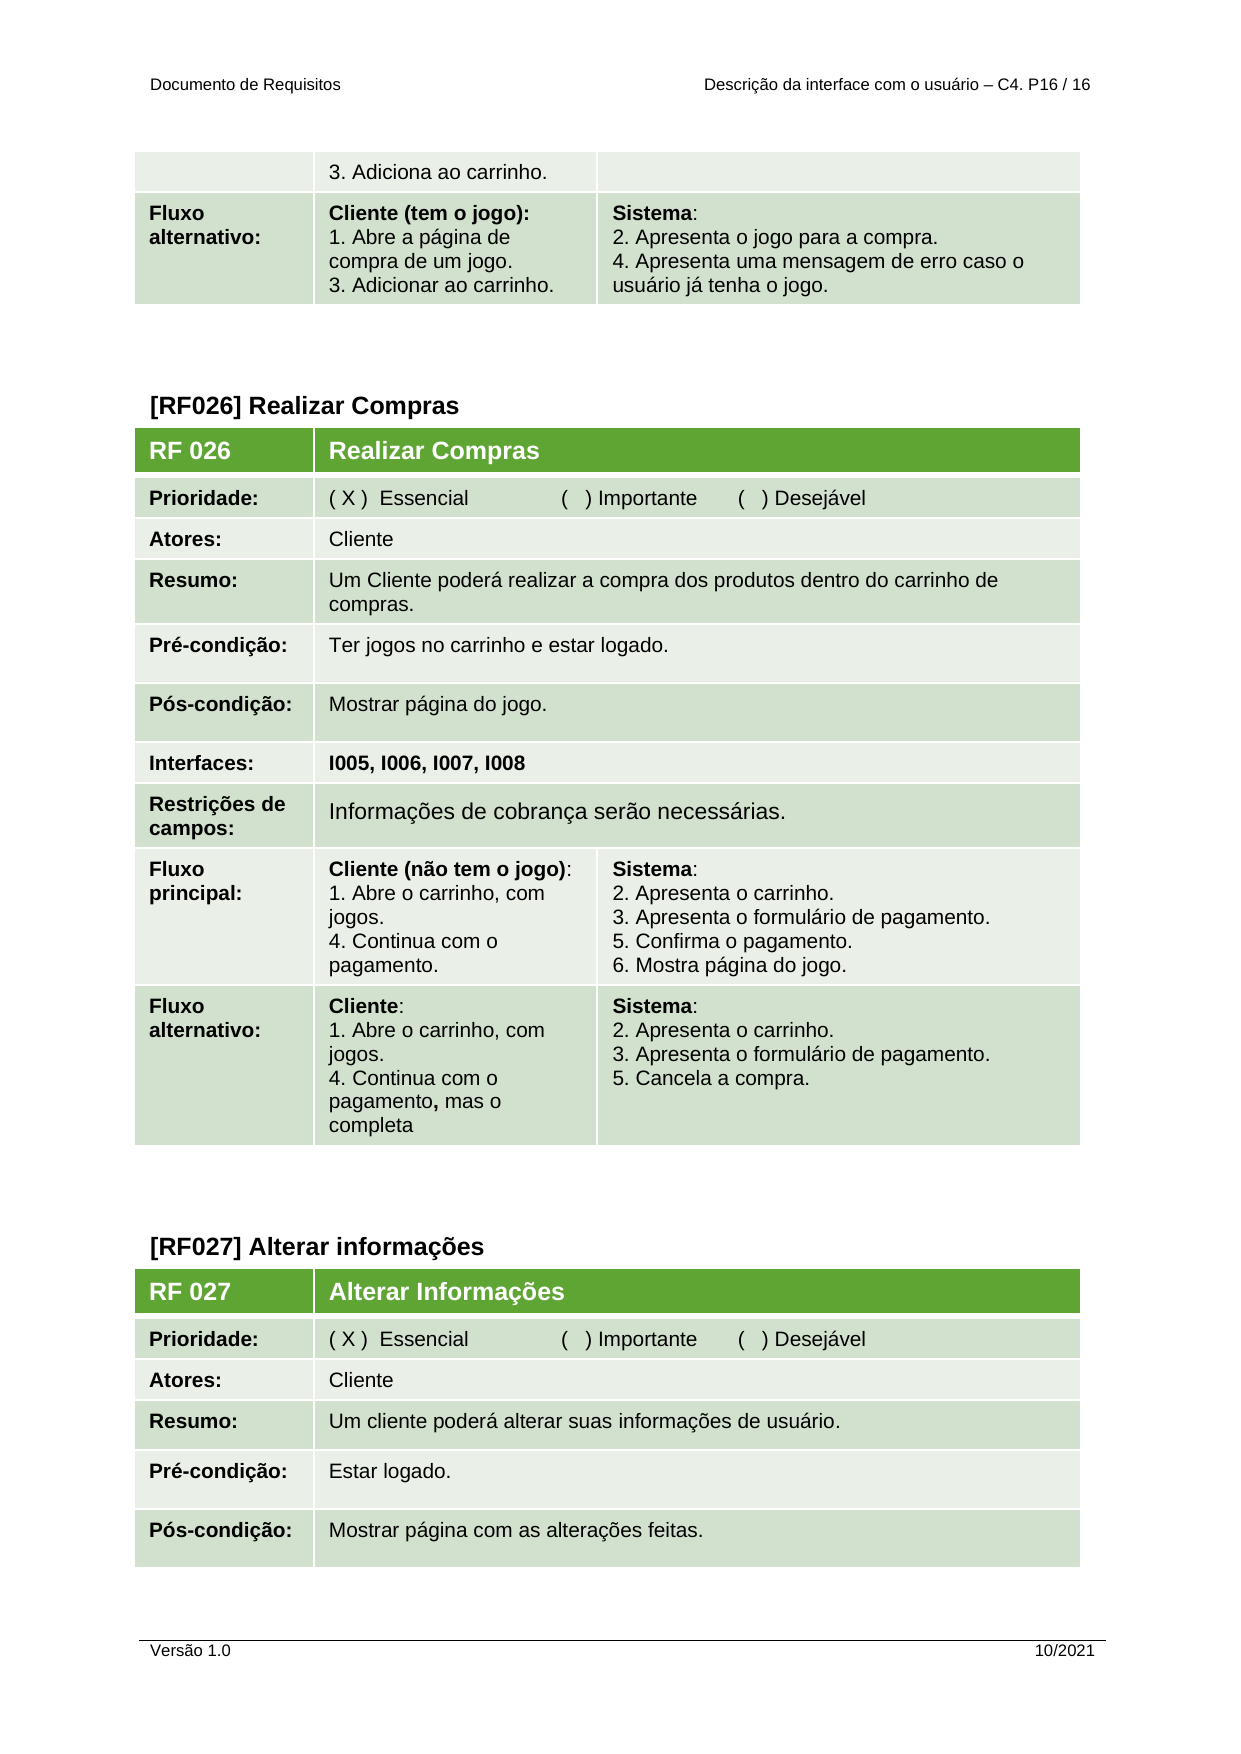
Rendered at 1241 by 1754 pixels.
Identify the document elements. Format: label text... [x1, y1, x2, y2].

table_cell 3. Adiciona ao carrinho. [315, 152, 596, 191]
table_cell Estar logado. [315, 1451, 1080, 1508]
table_cell Sistema: 2. Apresenta o carrinho. 3. Apresenta o formulário de pagamento. 5. Cancela a compra. [598, 986, 1080, 1145]
table_cell ( X ) Essencial ( ) Importante ( ) Desejável [315, 1319, 1080, 1358]
table_header Alterar Informações [315, 1269, 1080, 1313]
table_cell Cliente [315, 519, 1080, 558]
table_cell Pós-condição: [135, 1510, 313, 1567]
table_header RF 026 [135, 428, 313, 472]
table_cell Resumo: [135, 1401, 313, 1449]
table_cell Um Cliente poderá realizar a compra dos produtos dentro do carrinho de compras. [315, 560, 1080, 623]
table_cell Prioridade: [135, 1319, 313, 1358]
table_cell Interfaces: [135, 743, 313, 782]
table_cell Cliente (não tem o jogo): 1. Abre o carrinho, com jogos. 4. Continua com o pagamento. [315, 849, 596, 984]
table_cell Cliente [315, 1360, 1080, 1399]
table_cell Informações de cobrança serão necessárias. [315, 784, 1080, 847]
table_cell Sistema: 2. Apresenta o carrinho. 3. Apresenta o formulário de pagamento. 5. Confirma o pagamento. 6. Mostra página do jogo. [598, 849, 1080, 984]
table_cell Fluxo alternativo: [135, 193, 313, 304]
subtitle [RF027] Alterar informações [150, 1232, 1090, 1261]
table_cell Fluxo alternativo: [135, 986, 313, 1145]
table_cell ( X ) Essencial ( ) Importante ( ) Desejável [315, 478, 1080, 517]
table_header Realizar Compras [315, 428, 1080, 472]
table_cell Cliente (tem o jogo): 1. Abre a página de compra de um jogo. 3. Adicionar ao carrinho. [315, 193, 596, 304]
table_cell Prioridade: [135, 478, 313, 517]
table_cell Ter jogos no carrinho e estar logado. [315, 625, 1080, 682]
table_cell Mostrar página do jogo. [315, 684, 1080, 741]
table_cell Atores: [135, 1360, 313, 1399]
subtitle [RF026] Realizar Compras [150, 391, 1090, 420]
table_cell I005, I006, I007, I008 [315, 743, 1080, 782]
table_cell Pós-condição: [135, 684, 313, 741]
table_cell [598, 152, 1080, 191]
table_header RF 027 [135, 1269, 313, 1313]
table_cell Um cliente poderá alterar suas informações de usuário. [315, 1401, 1080, 1449]
table_cell Resumo: [135, 560, 313, 623]
table_cell Pré-condição: [135, 1451, 313, 1508]
table_cell Fluxo principal: [135, 849, 313, 984]
table_cell Atores: [135, 519, 313, 558]
table_cell Cliente: 1. Abre o carrinho, com jogos. 4. Continua com o pagamento, mas o completa [315, 986, 596, 1145]
table_cell [135, 152, 313, 191]
table_cell Mostrar página com as alterações feitas. [315, 1510, 1080, 1567]
table_cell Sistema: 2. Apresenta o jogo para a compra. 4. Apresenta uma mensagem de erro caso o usuário já tenha o jogo. [598, 193, 1080, 304]
table_cell Restrições de campos: [135, 784, 313, 847]
table_cell Pré-condição: [135, 625, 313, 682]
